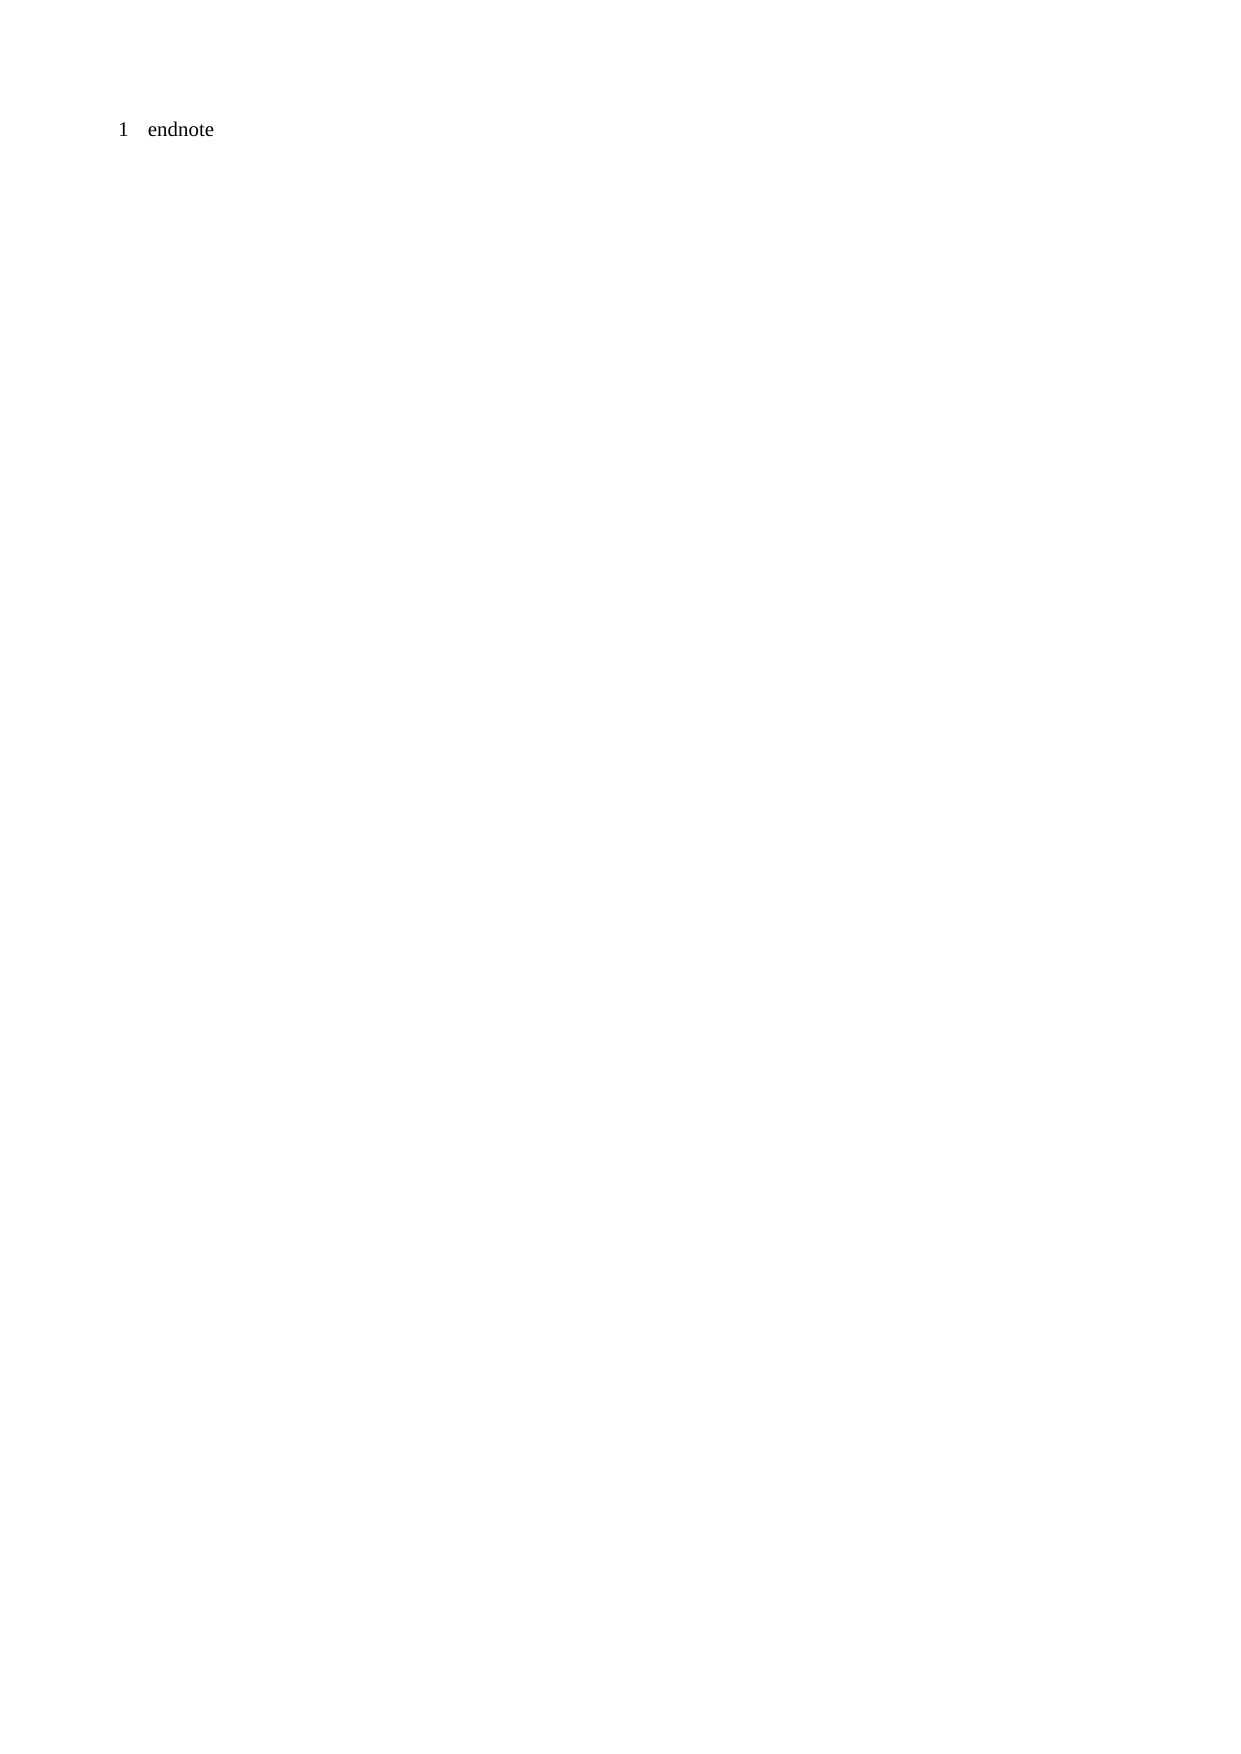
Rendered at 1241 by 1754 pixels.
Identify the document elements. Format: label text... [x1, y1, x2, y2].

text endnote [118, 118, 1122, 141]
